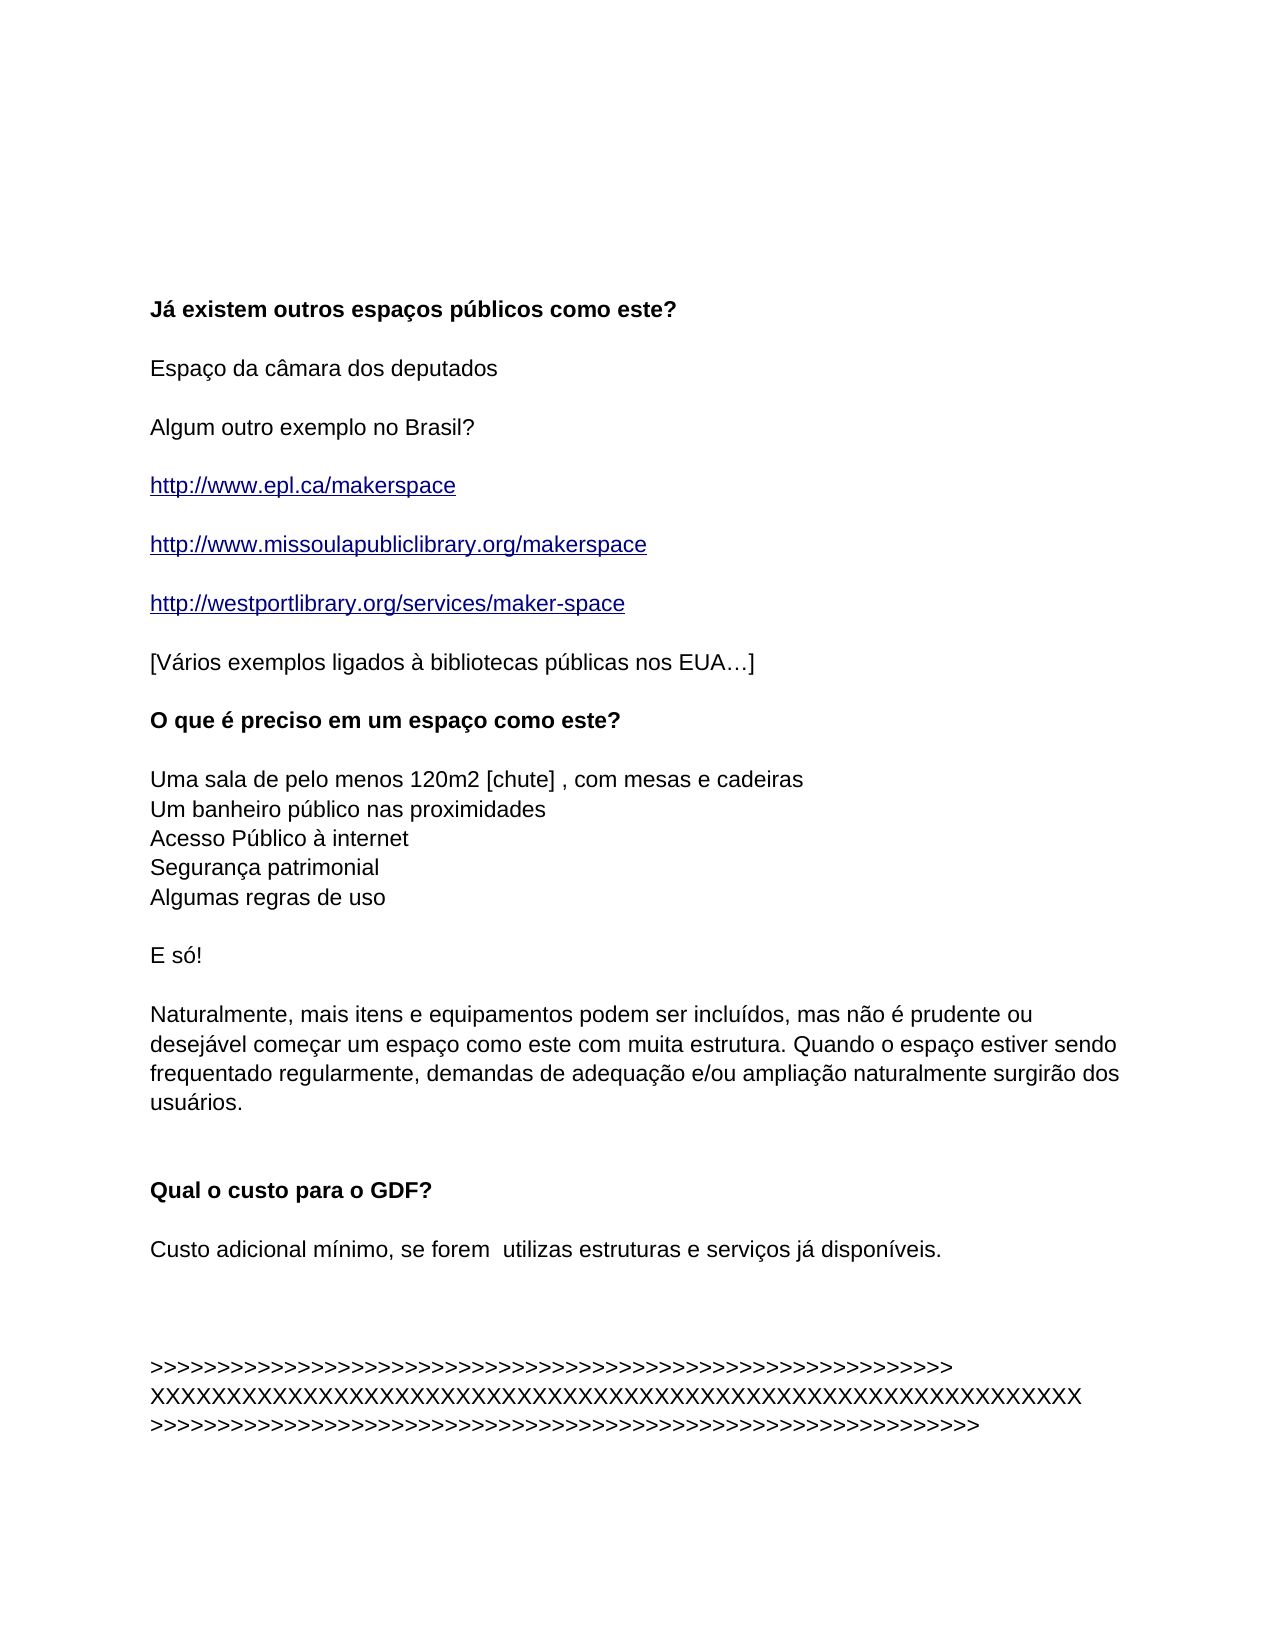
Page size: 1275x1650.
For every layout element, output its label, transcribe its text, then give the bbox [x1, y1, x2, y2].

text E só! [150, 943, 1125, 969]
text >>>>>>>>>>>>>>>>>>>>>>>>>>>>>>>>>>>>>>>>>>>>>>>>>>>>>>>>>>>> [150, 1354, 1125, 1380]
text Acesso Público à internet [150, 826, 1125, 851]
text Algumas regras de uso [150, 884, 1125, 910]
text XXXXXXXXXXXXXXXXXXXXXXXXXXXXXXXXXXXXXXXXXXXXXXXXXXXXXXXXXXXXX [150, 1384, 1125, 1409]
text Uma sala de pelo menos 120m2 [chute] , com mesas e cadeiras [150, 767, 1125, 792]
text Segurança patrimonial [150, 855, 1125, 881]
text O que é preciso em um espaço como este? [150, 708, 1125, 734]
text Já existem outros espaços públicos como este? [150, 297, 1125, 322]
text [Vários exemplos ligados à bibliotecas públicas nos EUA…] [150, 649, 1125, 675]
text Algum outro exemplo no Brasil? [150, 414, 1125, 440]
text http://www.missoulapubliclibrary.org/makerspace [150, 532, 1125, 557]
text Um banheiro público nas proximidades [150, 796, 1125, 822]
text Custo adicional mínimo, se forem utilizas estruturas e serviços já disponíveis. [150, 1237, 1125, 1262]
text http://www.epl.ca/makerspace [150, 473, 1125, 499]
text >>>>>>>>>>>>>>>>>>>>>>>>>>>>>>>>>>>>>>>>>>>>>>>>>>>>>>>>>>>>>> [150, 1413, 1125, 1439]
text Qual o custo para o GDF? [150, 1178, 1125, 1204]
text http://westportlibrary.org/services/maker-space [150, 591, 1125, 616]
text Naturalmente, mais itens e equipamentos podem ser incluídos, mas não é prudente ou desejável começar um espaço como este com muita estrutura. Quando o espaço estiver sendo frequentado regularmente, demandas de adequação e/ou ampliação naturalmente surgirão dos usuários. [150, 1002, 1125, 1116]
text Espaço da câmara dos deputados [150, 356, 1125, 381]
